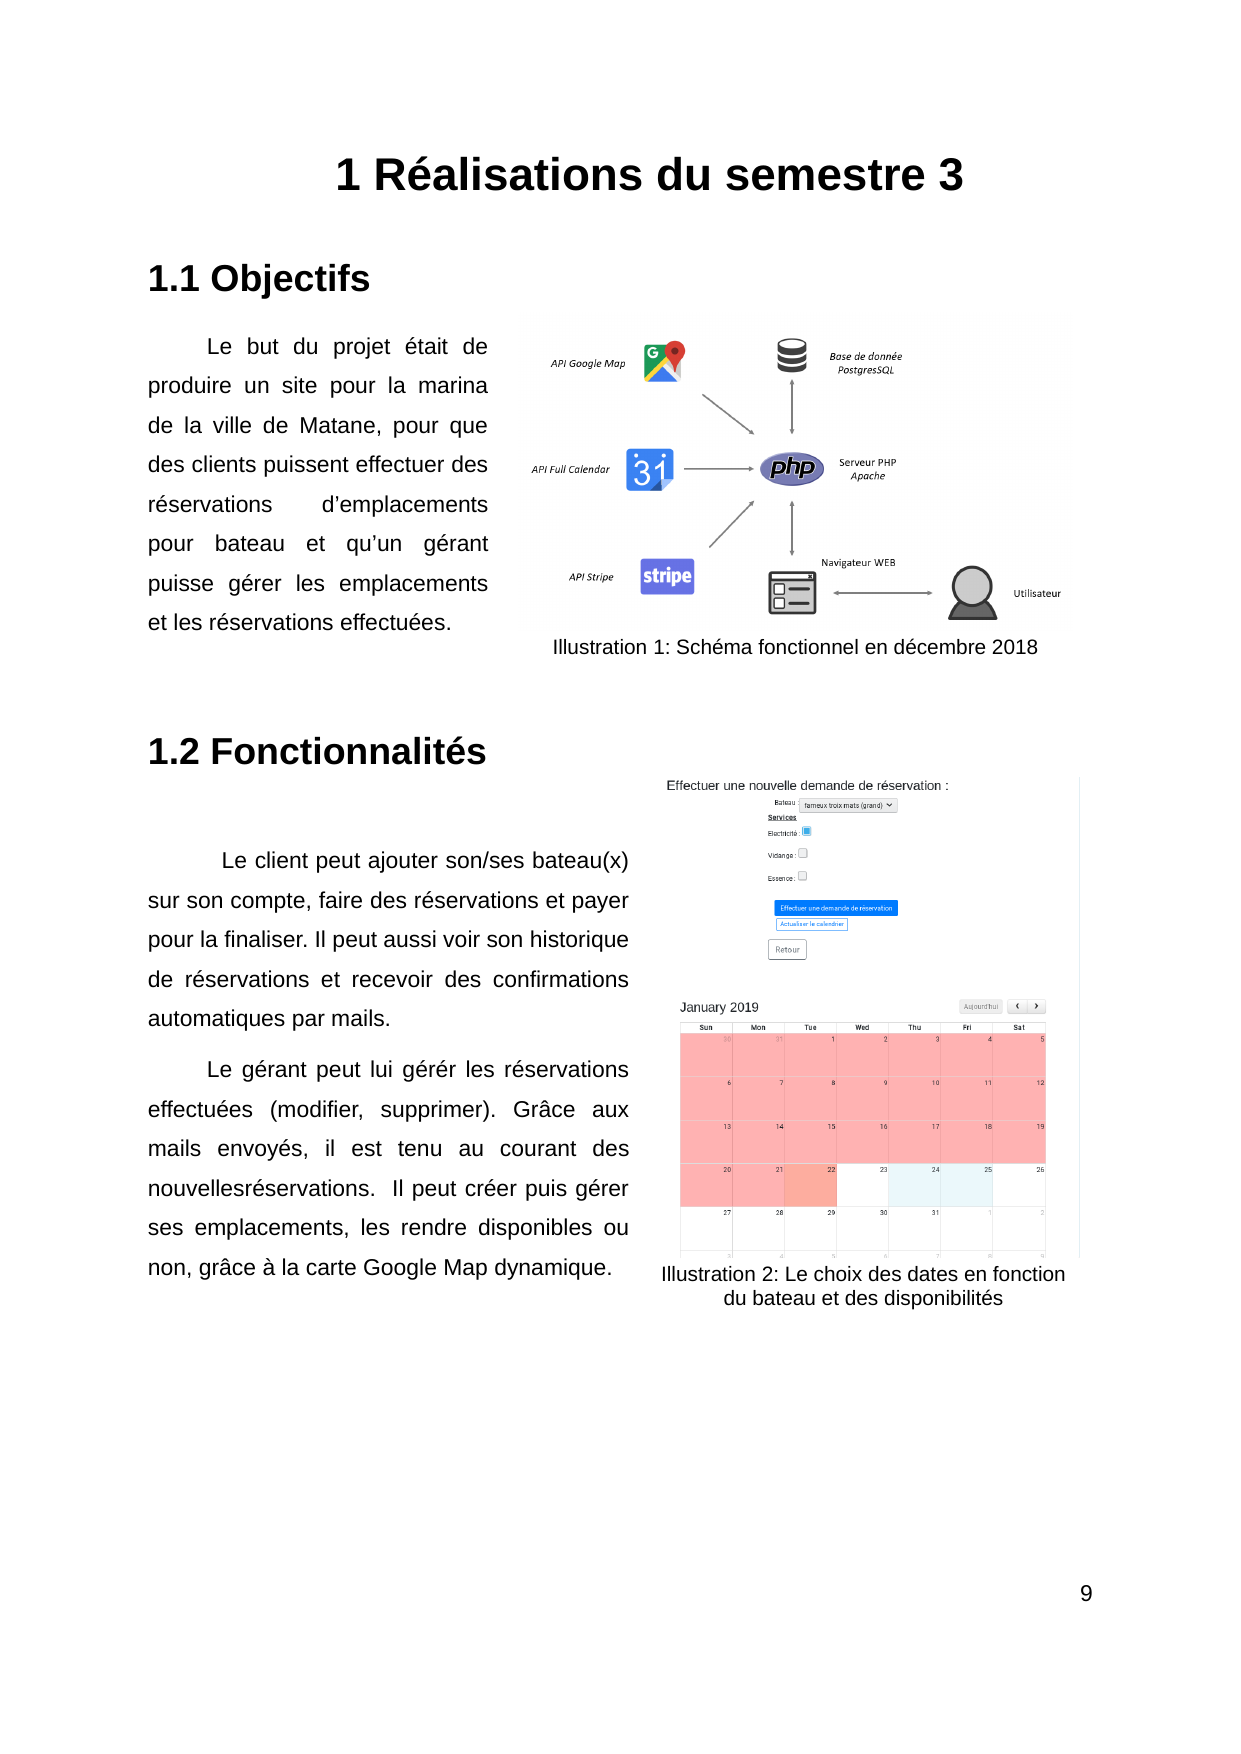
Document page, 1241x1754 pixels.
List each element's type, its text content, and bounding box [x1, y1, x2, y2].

text [1073, 333, 1093, 636]
text Le but du projet était de produire un site pour la marina de la ville de Matane, pour que des clients puissent effectuer des réservations d’emplacements pour bateau et qu’un gérant puisse gérer les emplacements et les réservations effectuées. [148, 333, 518, 636]
subtitle Fonctionnalités [148, 729, 1093, 773]
text Illustration 1: Schéma fonctionnel en décembre 2018 [518, 631, 1073, 659]
subtitle Réalisations du semestre 3 [148, 148, 1093, 200]
text Le gérant peut lui gérér les réservations effectuées (modifier, supprimer). Grâce aux mails envoyés, il est tenu au courant des nouvellesréservations. Il peut créer puis gérer ses emplacements, les rendre disponibles ou non, grâce à la carte Google Map dynamique. [148, 1056, 647, 1280]
text Illustration 2: Le choix des dates en fonction du bateau et des disponibilités [647, 1258, 1079, 1310]
subtitle Objectifs [148, 256, 1093, 299]
picture [647, 777, 1080, 1258]
text Le client peut ajouter son/ses bateau(x) sur son compte, faire des réservations et payer pour la finaliser. Il peut aussi voir son historique de réservations et recevoir des confirmations automatiques par mails. [148, 847, 647, 1031]
picture [517, 312, 1073, 631]
